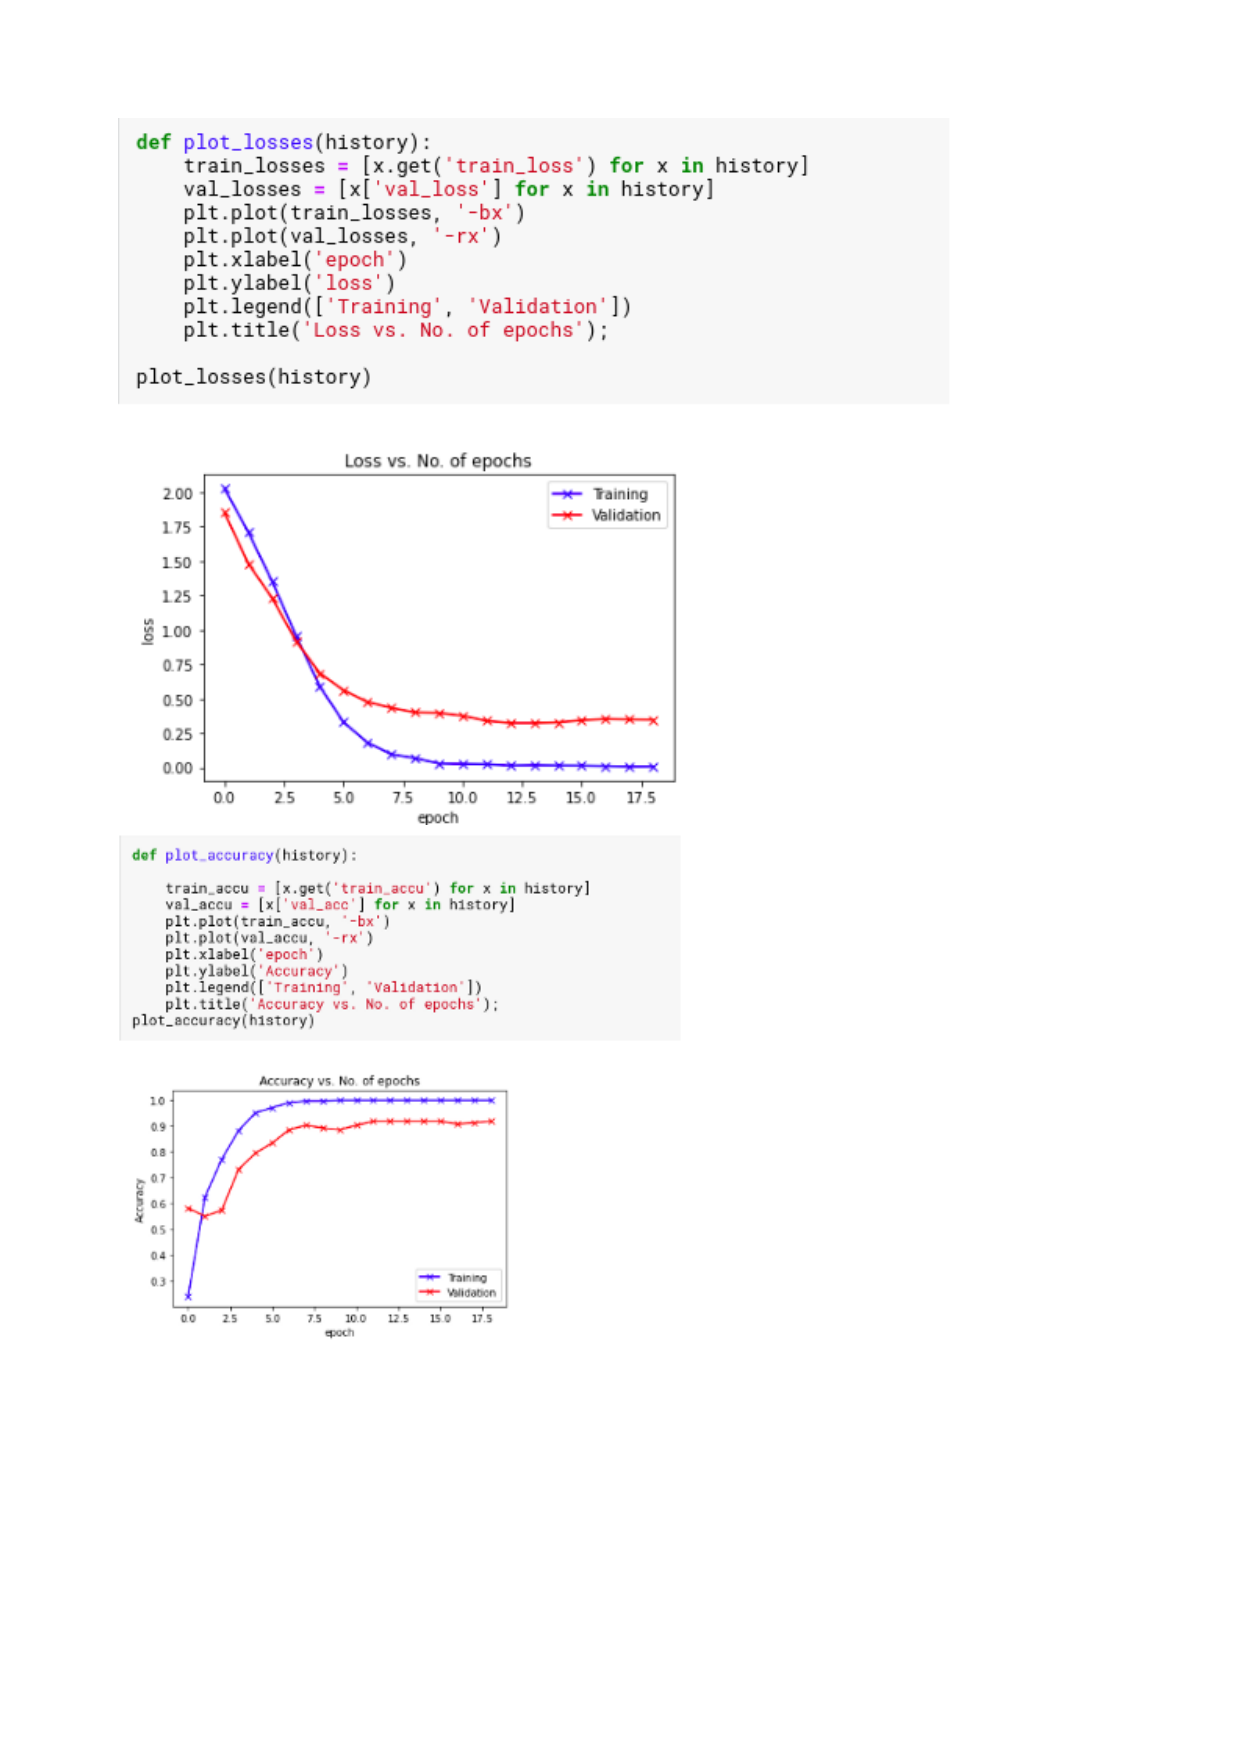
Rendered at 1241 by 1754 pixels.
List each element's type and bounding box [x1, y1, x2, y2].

picture [118, 828, 681, 1343]
picture [118, 118, 950, 825]
